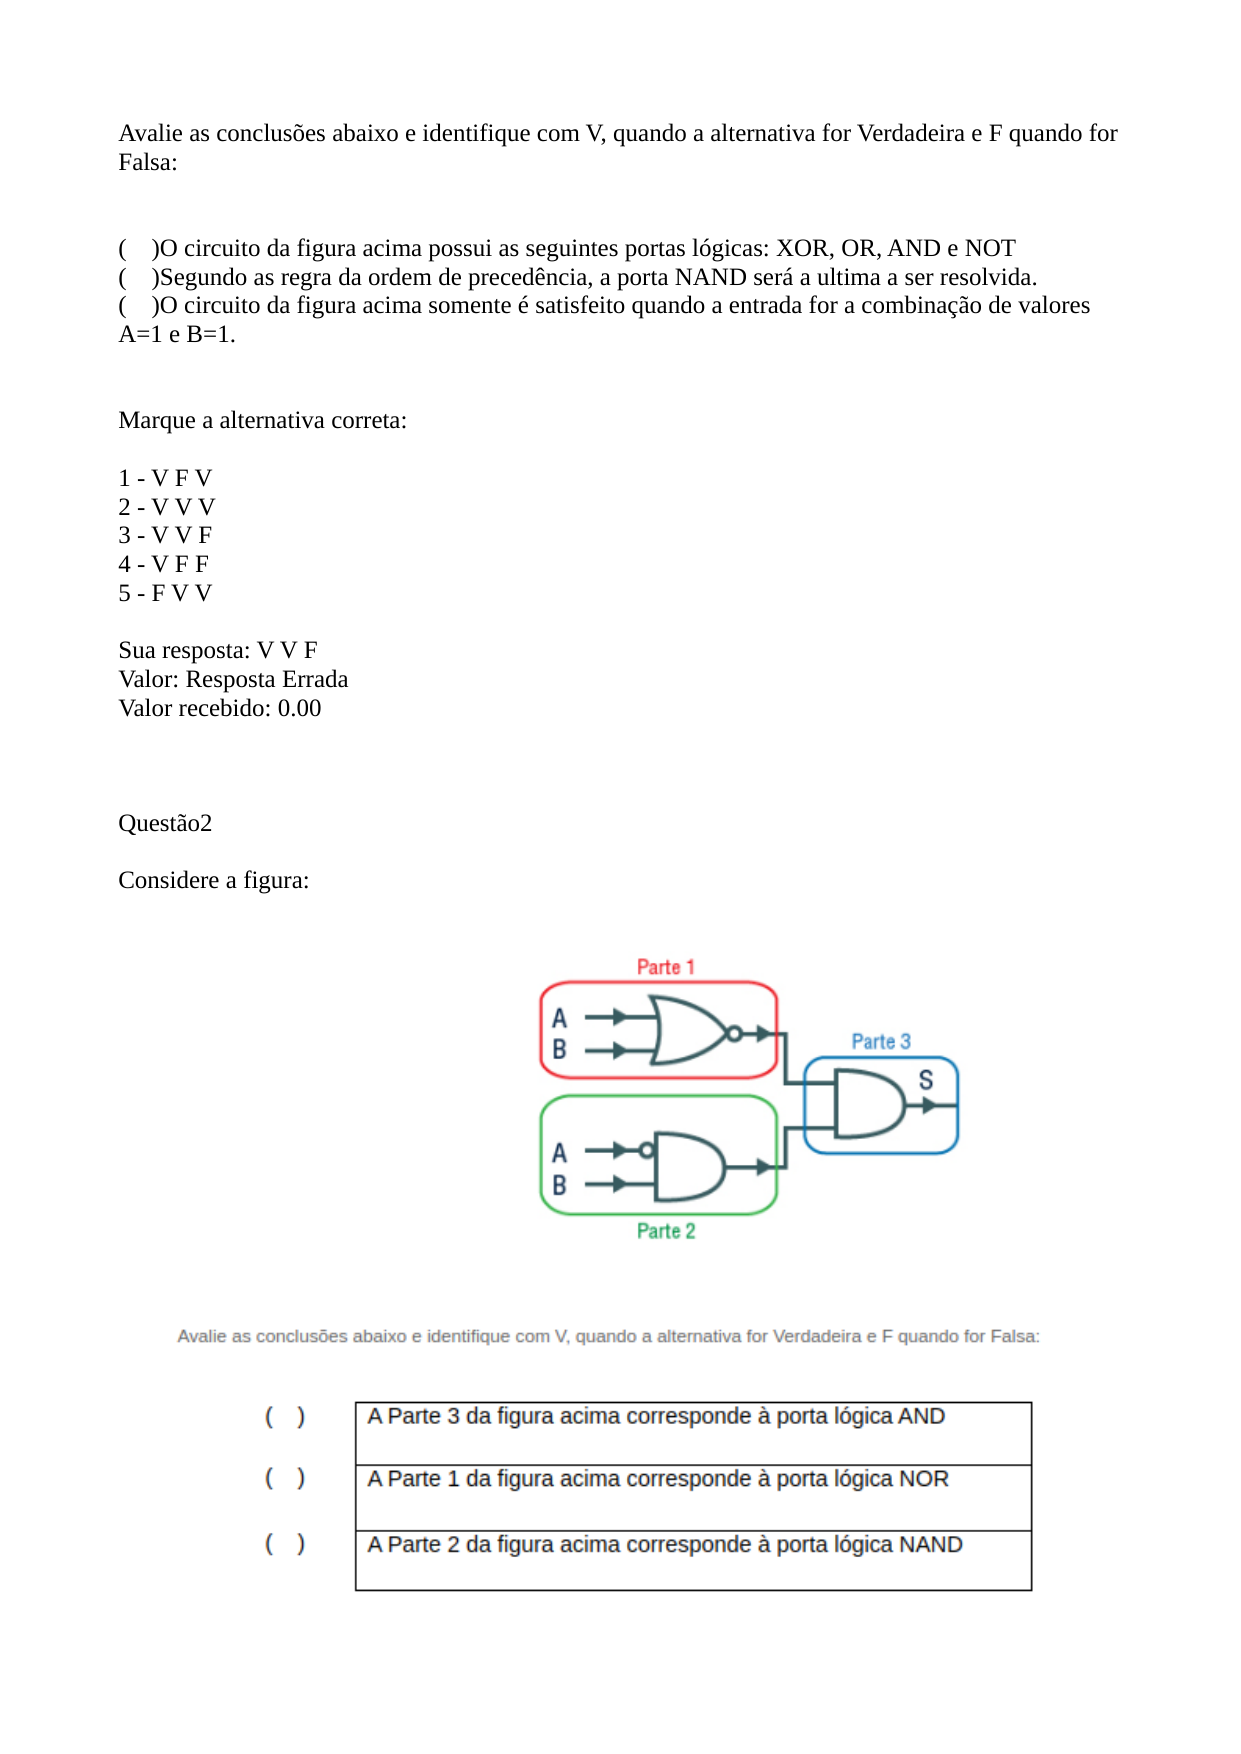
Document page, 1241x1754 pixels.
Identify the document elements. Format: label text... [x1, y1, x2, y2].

text 3 - V V F [118, 521, 1122, 549]
text Valor: Resposta Errada [118, 664, 1122, 693]
text ( )Segundo as regra da ordem de precedência, a porta NAND será a ultima a ser resolvida. [118, 262, 1122, 291]
text Sua resposta: V V F [118, 636, 1122, 664]
text 4 - V F F [118, 549, 1122, 578]
text 2 - V V V [118, 492, 1122, 521]
text Considere a figura: [118, 866, 1122, 894]
text ( )O circuito da figura acima somente é satisfeito quando a entrada for a combinação de valores A=1 e B=1. [118, 291, 1122, 348]
picture [166, 951, 1074, 1604]
text Marque a alternativa correta: [118, 406, 1122, 434]
text Avalie as conclusões abaixo e identifique com V, quando a alternativa for Verdadeira e F quando for Falsa: [118, 118, 1122, 176]
text 1 - V F V [118, 463, 1122, 492]
text 5 - F V V [118, 578, 1122, 607]
text Valor recebido: 0.00 [118, 693, 1122, 722]
text ( )O circuito da figura acima possui as seguintes portas lógicas: XOR, OR, AND e NOT [118, 233, 1122, 262]
text Questão2 [118, 808, 1122, 837]
